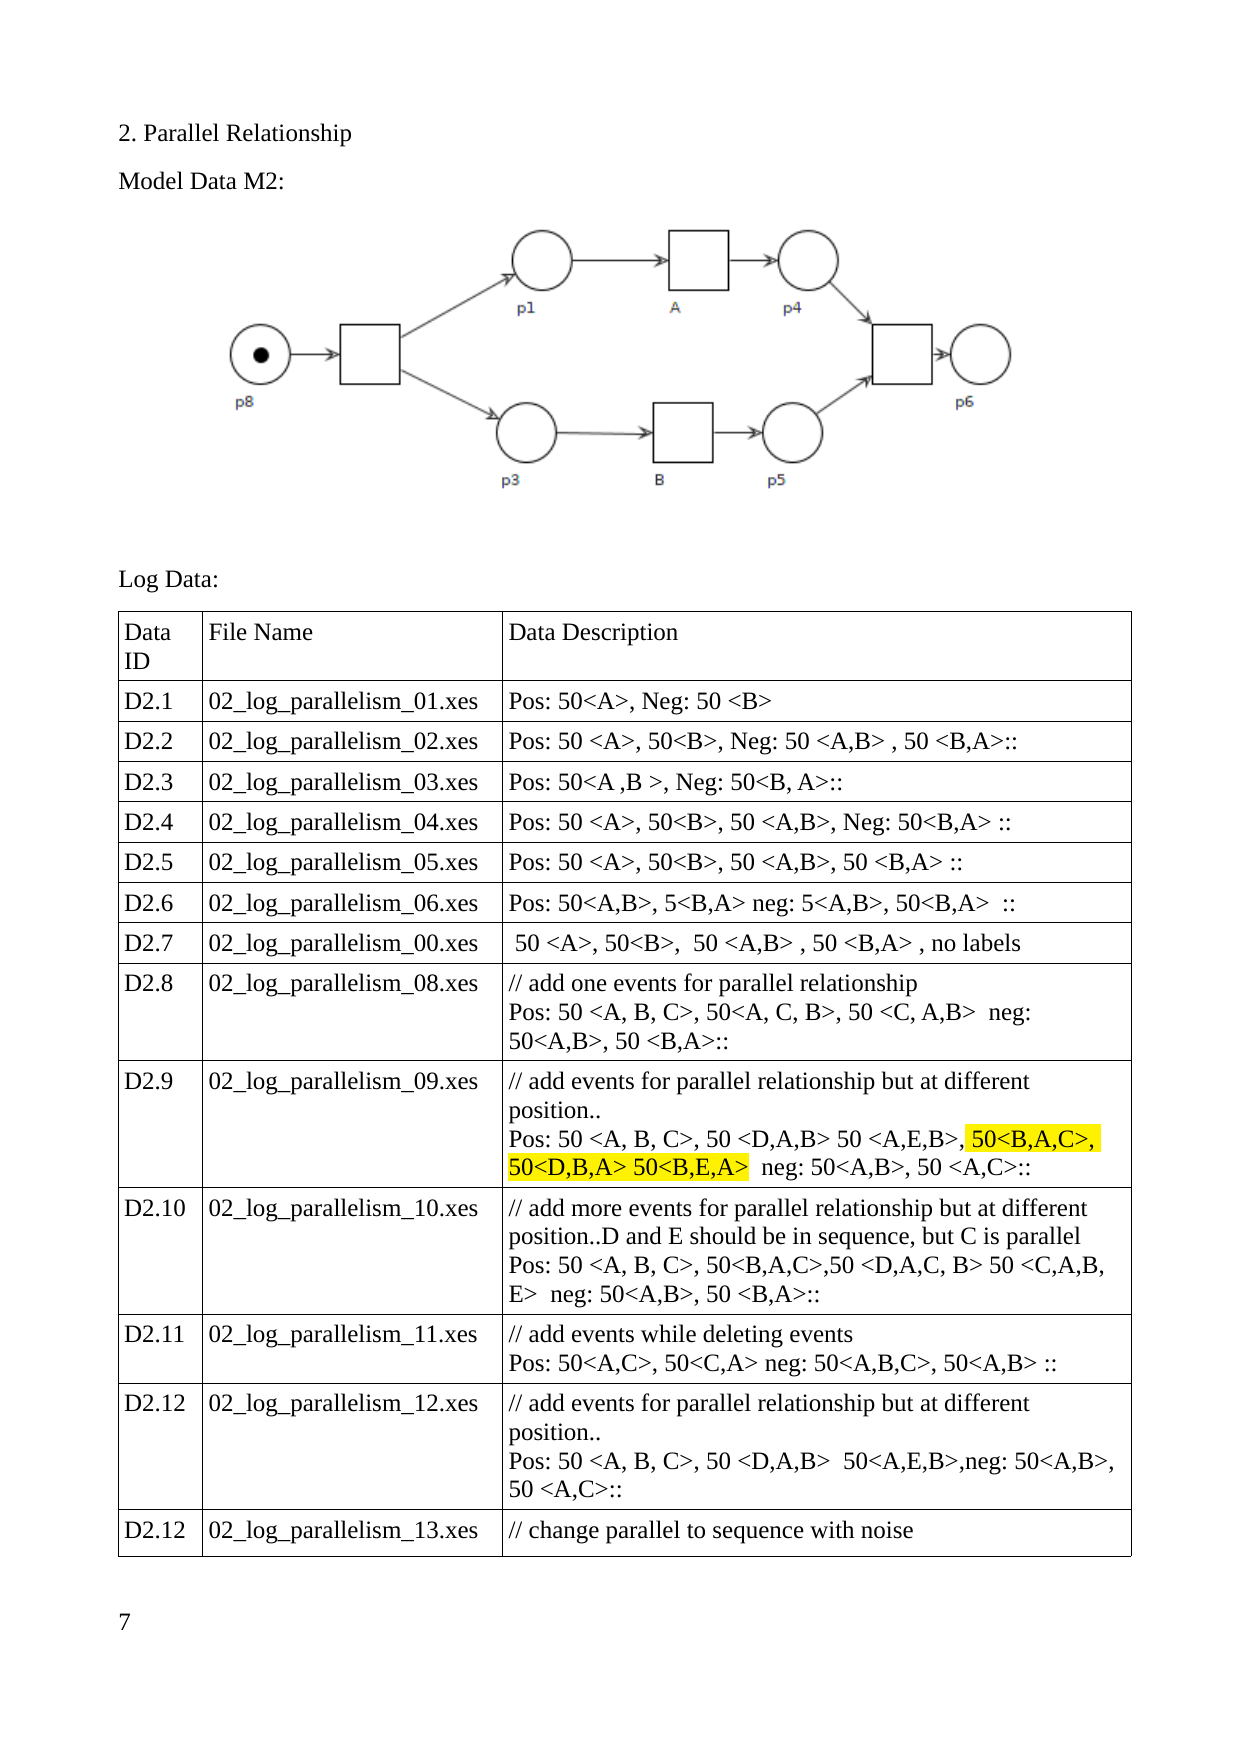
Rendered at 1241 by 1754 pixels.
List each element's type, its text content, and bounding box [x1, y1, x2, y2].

table_cell // add one events for parallel relationship Pos: 50 <A, B, C>, 50<A, C, B>, 50 <C, A,B> neg: 50<A,B>, 50 <B,A>:: [503, 964, 1131, 1060]
table_cell 02_log_parallelism_09.xes [203, 1061, 502, 1187]
table_cell 02_log_parallelism_12.xes [203, 1384, 502, 1509]
table_cell D2.6 [119, 883, 202, 922]
table_cell 02_log_parallelism_04.xes [203, 802, 502, 842]
table_cell D2.8 [119, 964, 202, 1060]
table_cell 02_log_parallelism_03.xes [203, 762, 502, 801]
table_cell Pos: 50<A,B>, 5<B,A> neg: 5<A,B>, 50<B,A> :: [503, 883, 1131, 922]
table_cell Pos: 50 <A>, 50<B>, 50 <A,B>, Neg: 50<B,A> :: [503, 802, 1131, 842]
table_cell D2.2 [119, 722, 202, 761]
table_cell D2.4 [119, 802, 202, 842]
table_cell D2.12 [119, 1384, 202, 1509]
table_cell D2.10 [119, 1188, 202, 1313]
table_cell 50 <A>, 50<B>, 50 <A,B> , 50 <B,A> , no labels [503, 923, 1131, 962]
table_cell 02_log_parallelism_08.xes [203, 964, 502, 1060]
table_cell // add events for parallel relationship but at different position.. Pos: 50 <A, B, C>, 50 <D,A,B> 50<A,E,B>,neg: 50<A,B>, 50 <A,C>:: [503, 1384, 1131, 1509]
text 2. Parallel Relationship [118, 118, 1122, 147]
table_header Data ID [119, 612, 202, 680]
table_cell // change parallel to sequence with noise [503, 1510, 1131, 1556]
picture [213, 213, 1027, 512]
table_cell 02_log_parallelism_13.xes [203, 1510, 502, 1556]
table_cell D2.12 [119, 1510, 202, 1556]
table_header File Name [203, 612, 502, 680]
table_cell // add events while deleting events Pos: 50<A,C>, 50<C,A> neg: 50<A,B,C>, 50<A,B> :: [503, 1315, 1131, 1382]
table_cell Pos: 50<A ,B >, Neg: 50<B, A>:: [503, 762, 1131, 801]
table_cell // add events for parallel relationship but at different position.. Pos: 50 <A, B, C>, 50 <D,A,B> 50 <A,E,B>, 50<B,A,C>, 50<D,B,A> 50<B,E,A> neg: 50<A,B>, 50 <A,C>:: [503, 1061, 1131, 1187]
table_cell D2.5 [119, 843, 202, 882]
table_cell 02_log_parallelism_11.xes [203, 1315, 502, 1382]
table_cell D2.1 [119, 681, 202, 721]
table_cell D2.11 [119, 1315, 202, 1382]
table_cell Pos: 50 <A>, 50<B>, 50 <A,B>, 50 <B,A> :: [503, 843, 1131, 882]
table_cell 02_log_parallelism_00.xes [203, 923, 502, 962]
table_cell 02_log_parallelism_05.xes [203, 843, 502, 882]
text Log Data: [118, 564, 1122, 592]
table_cell 02_log_parallelism_02.xes [203, 722, 502, 761]
table_cell D2.9 [119, 1061, 202, 1187]
table_cell D2.7 [119, 923, 202, 962]
table_cell 02_log_parallelism_10.xes [203, 1188, 502, 1313]
table_cell 02_log_parallelism_01.xes [203, 681, 502, 721]
table_cell // add more events for parallel relationship but at different position..D and E should be in sequence, but C is parallel Pos: 50 <A, B, C>, 50<B,A,C>,50 <D,A,C, B> 50 <C,A,B, E> neg: 50<A,B>, 50 <B,A>:: [503, 1188, 1131, 1313]
text Model Data M2: [118, 166, 1122, 194]
table_header Data Description [503, 612, 1131, 680]
table_cell Pos: 50 <A>, 50<B>, Neg: 50 <A,B> , 50 <B,A>:: [503, 722, 1131, 761]
table_cell 02_log_parallelism_06.xes [203, 883, 502, 922]
table_cell Pos: 50<A>, Neg: 50 <B> [503, 681, 1131, 721]
table_cell D2.3 [119, 762, 202, 801]
